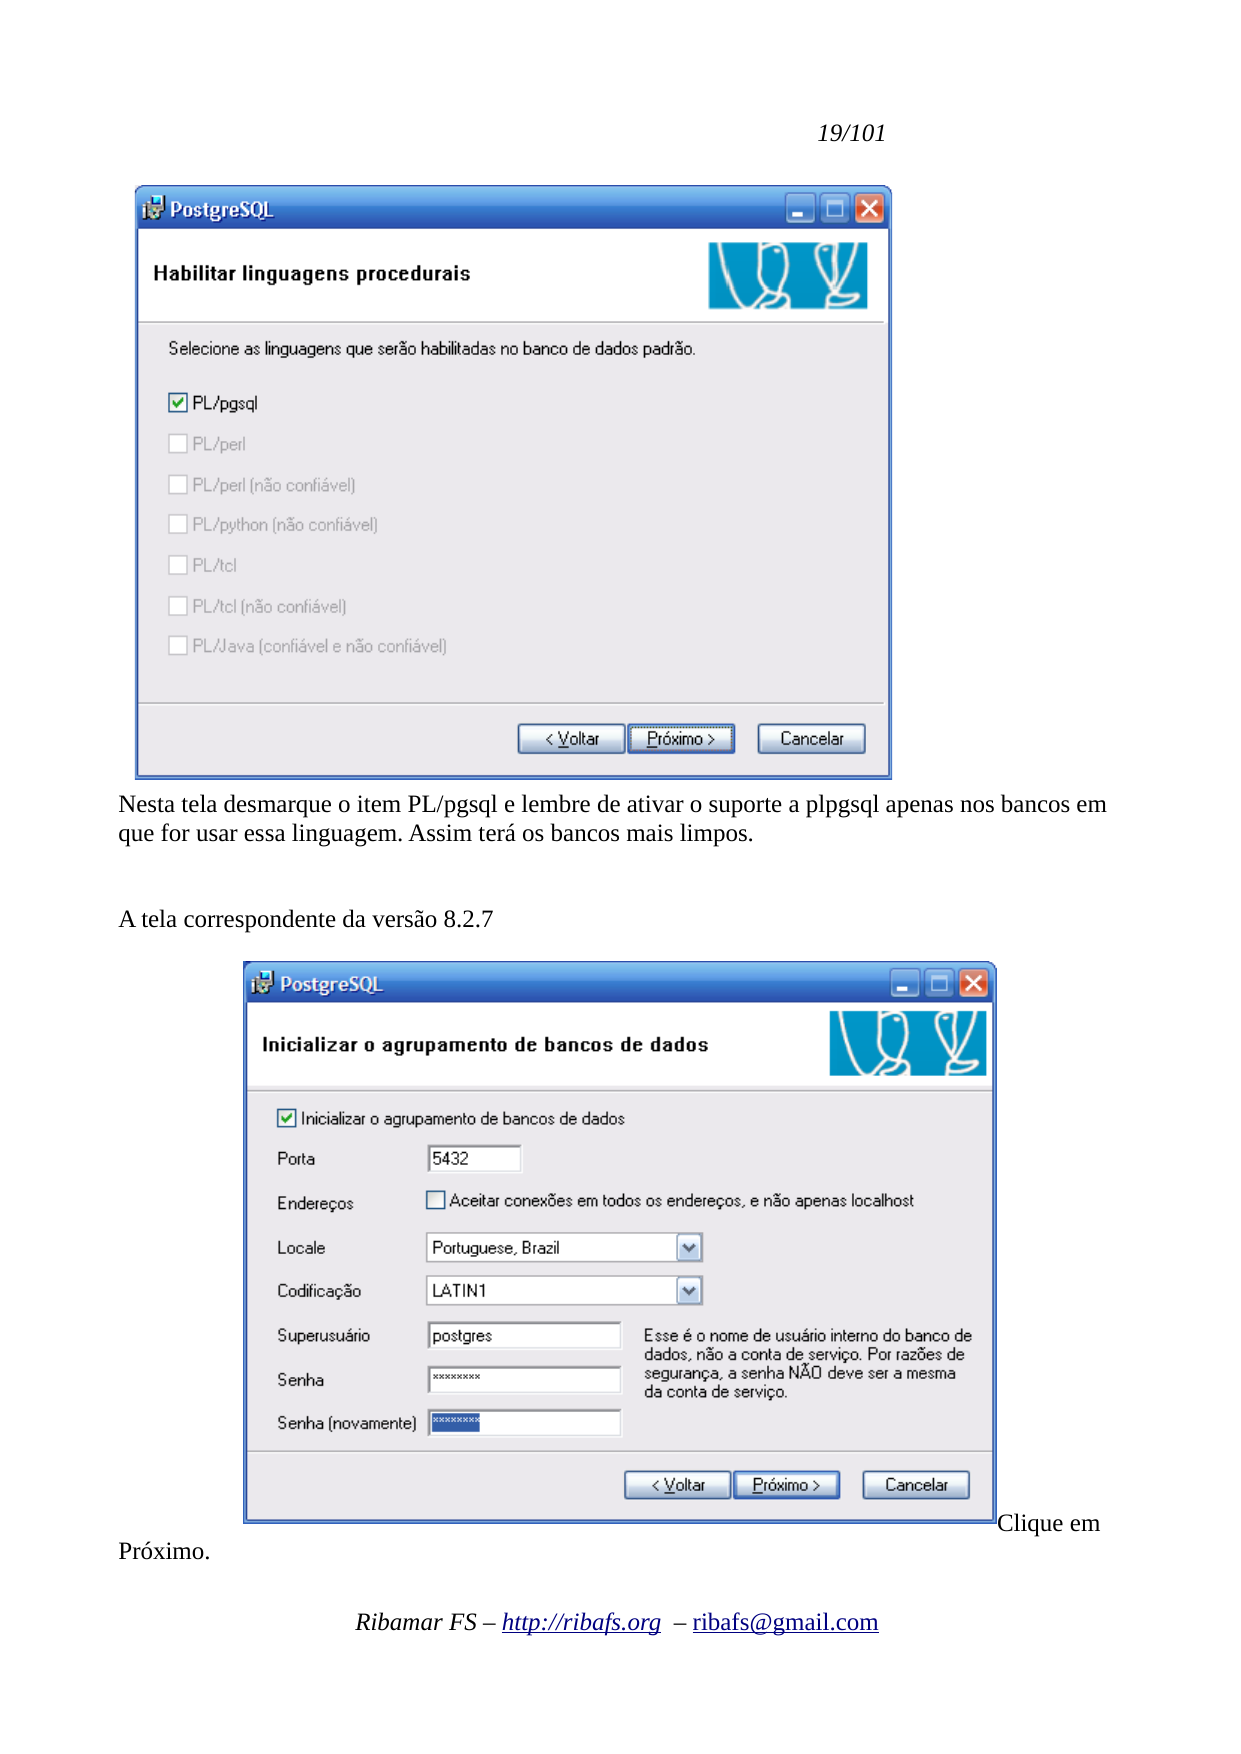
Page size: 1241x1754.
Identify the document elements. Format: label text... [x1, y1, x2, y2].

picture [134, 185, 893, 780]
text Clique em Próximo. [118, 1508, 1122, 1565]
text Nesta tela desmarque o item PL/pgsql e lembre de ativar o suporte a plpgsql apenas nos bancos em que for usar essa linguagem. Assim terá os bancos mais limpos. [118, 789, 1122, 846]
picture [243, 961, 997, 1524]
text A tela correspondente da versão 8.2.7 [118, 904, 1122, 933]
